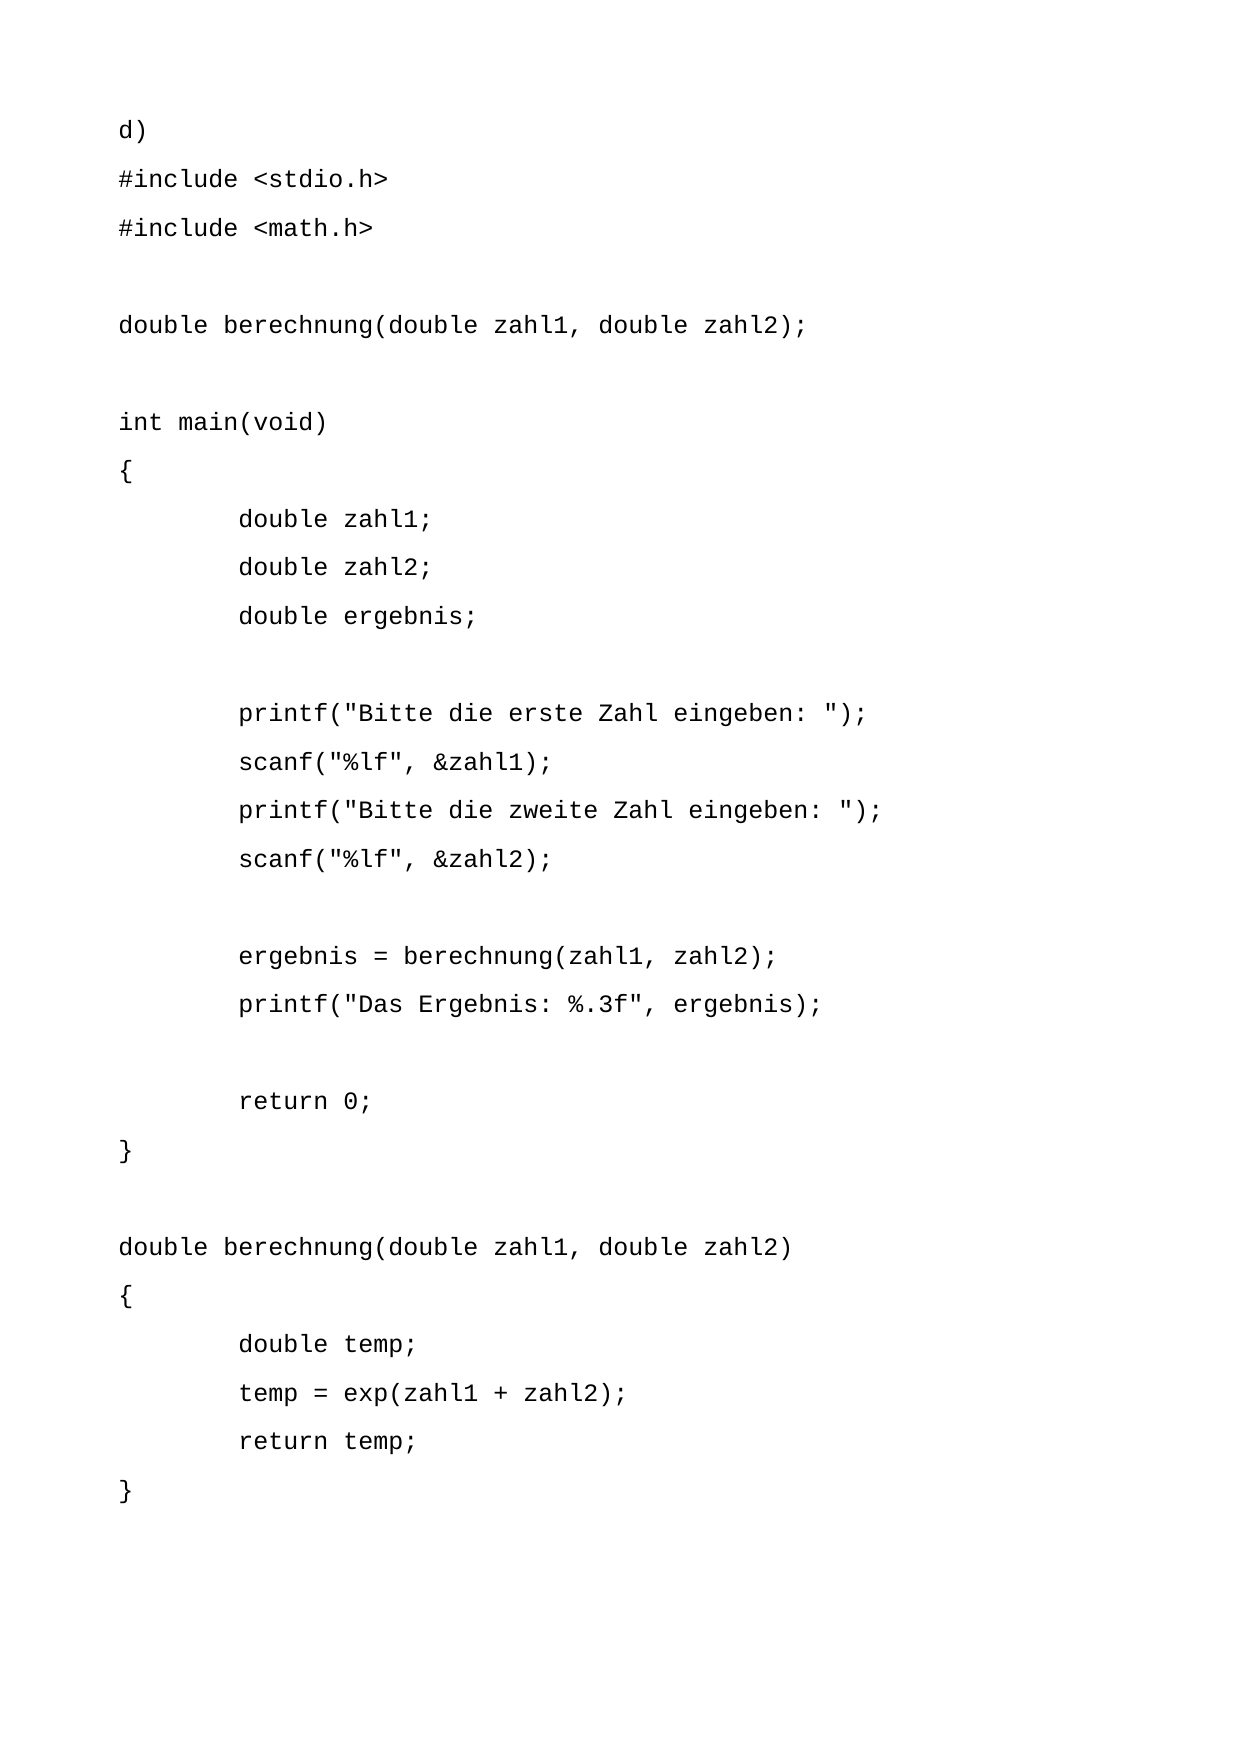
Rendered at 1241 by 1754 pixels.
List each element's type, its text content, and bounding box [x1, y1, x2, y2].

text printf("Das Ergebnis: %.3f", ergebnis); [118, 992, 1122, 1020]
text temp = exp(zahl1 + zahl2); [118, 1380, 1122, 1408]
text #include <stdio.h> [118, 167, 1122, 195]
text scanf("%lf", &zahl2); [118, 846, 1122, 874]
text return 0; [118, 1089, 1122, 1117]
text #include <math.h> [118, 215, 1122, 243]
text double berechnung(double zahl1, double zahl2); [118, 312, 1122, 341]
text ergebnis = berechnung(zahl1, zahl2); [118, 943, 1122, 972]
text { [118, 458, 1122, 486]
text double zahl1; [118, 506, 1122, 535]
text double temp; [118, 1332, 1122, 1360]
text { [118, 1283, 1122, 1311]
text double ergebnis; [118, 603, 1122, 632]
text scanf("%lf", &zahl1); [118, 749, 1122, 777]
text d) [118, 118, 1122, 146]
text printf("Bitte die erste Zahl eingeben: "); [118, 701, 1122, 729]
text return temp; [118, 1429, 1122, 1457]
text } [118, 1477, 1122, 1506]
text int main(void) [118, 409, 1122, 438]
text double zahl2; [118, 555, 1122, 583]
text printf("Bitte die zweite Zahl eingeben: "); [118, 798, 1122, 826]
text double berechnung(double zahl1, double zahl2) [118, 1234, 1122, 1263]
text } [118, 1137, 1122, 1166]
